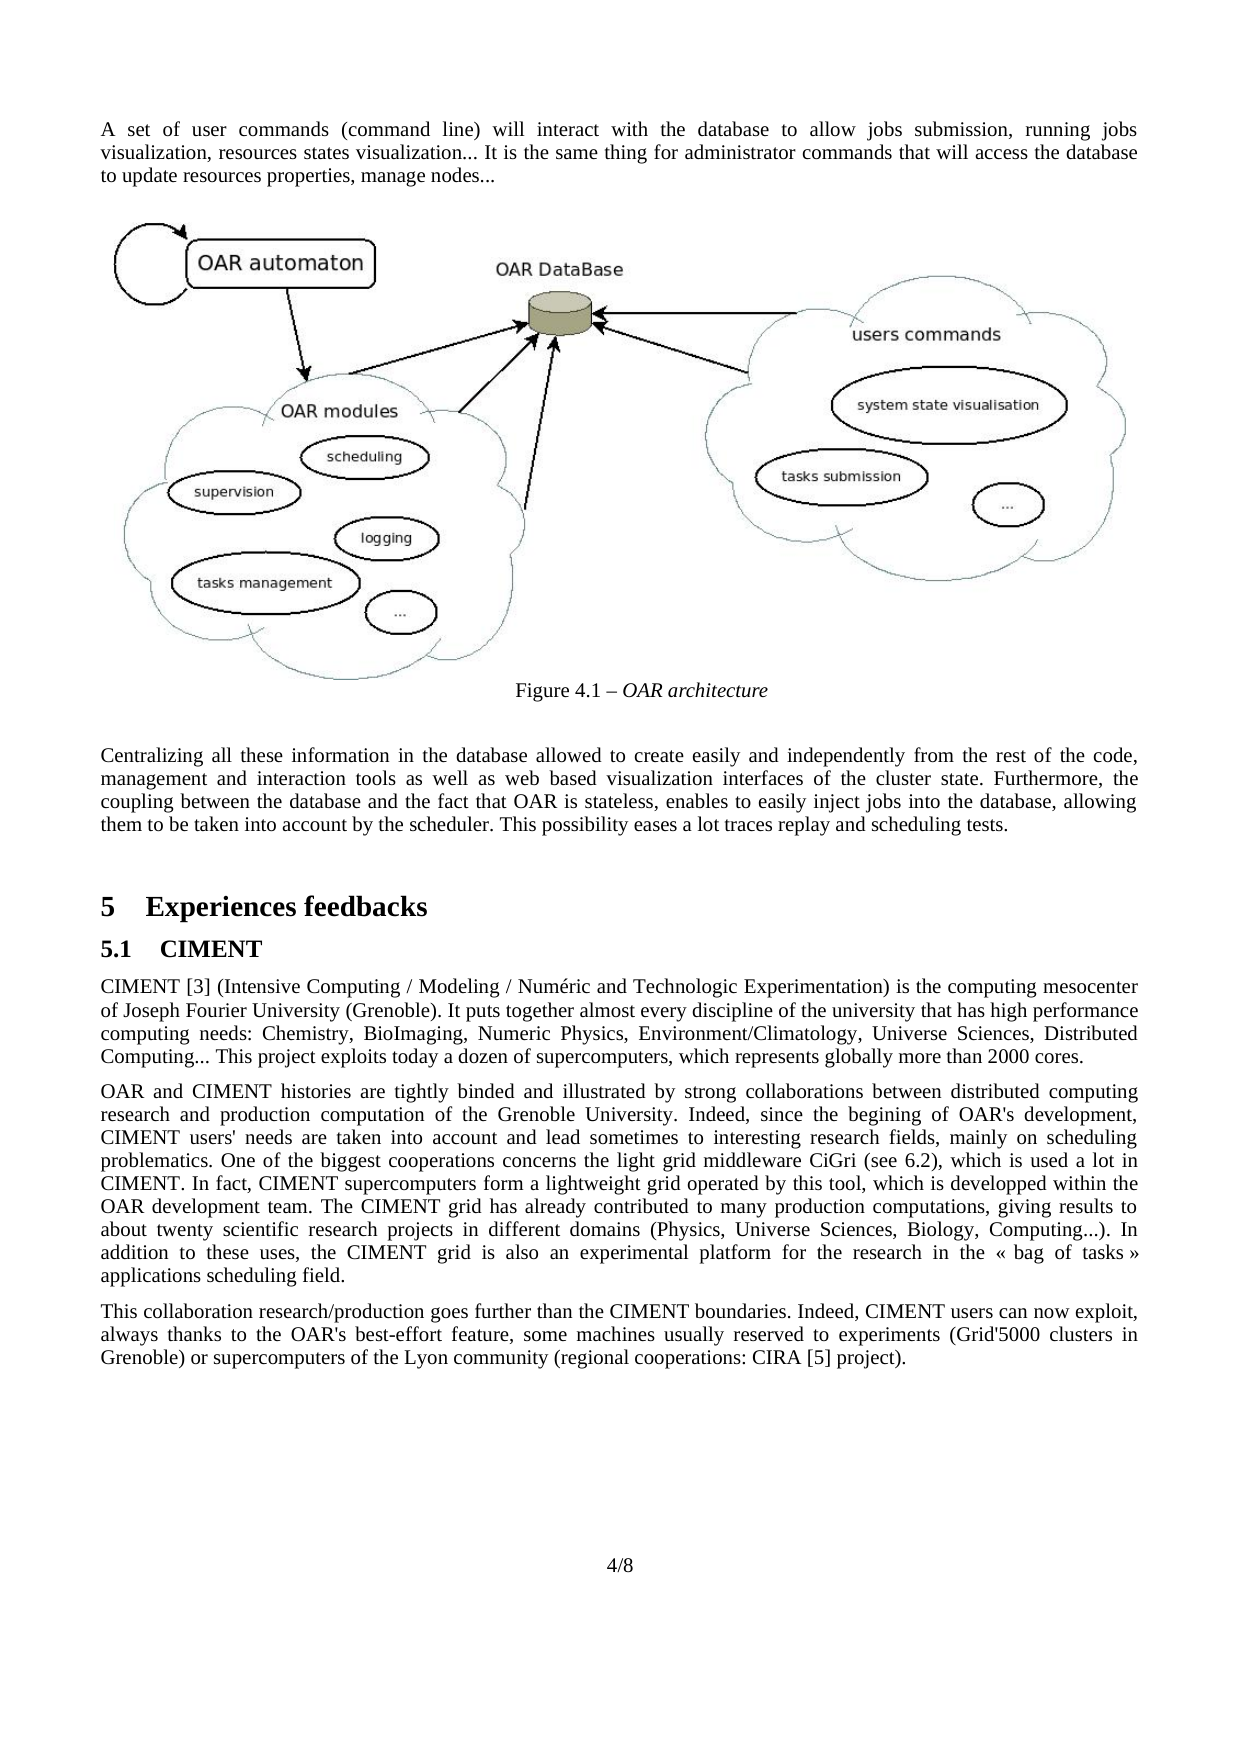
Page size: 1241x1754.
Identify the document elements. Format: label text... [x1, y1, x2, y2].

subtitle Figure 4.1 – OAR architecture [100, 248, 1140, 702]
picture [113, 222, 1127, 680]
text OAR and CIMENT histories are tightly binded and illustrated by strong collaborations between distributed computing research and production computation of the Grenoble University. Indeed, since the begining of OAR's development, CIMENT users' needs are taken into account and lead sometimes to interesting research fields, mainly on scheduling problematics. One of the biggest cooperations concerns the light grid middleware CiGri (see 6.2), which is used a lot in CIMENT. In fact, CIMENT supercomputers form a lightweight grid operated by this tool, which is developped within the OAR development team. The CIMENT grid has already contributed to many production computations, giving results to about twenty scientific research projects in different domains (Physics, Universe Sciences, Biology, Computing...). In addition to these uses, the CIMENT grid is also an experimental platform for the research in the « bag of tasks » applications scheduling field. [100, 1080, 1140, 1287]
text This collaboration research/production goes further than the CIMENT boundaries. Indeed, CIMENT users can now exploit, always thanks to the OAR's best-effort feature, some machines usually reserved to experiments (Grid'5000 clusters in Grenoble) or supercomputers of the Lyon community (regional cooperations: CIRA [5] project). [100, 1300, 1140, 1369]
subtitle CIMENT [100, 935, 1140, 963]
subtitle Experiences feedbacks [100, 890, 1140, 923]
text A set of user commands (command line) will interact with the database to allow jobs submission, running jobs visualization, resources states visualization... It is the same thing for administrator commands that will access the database to update resources properties, manage nodes... [100, 118, 1140, 187]
text CIMENT [3] (Intensive Computing / Modeling / Numéric and Technologic Experimentation) is the computing mesocenter of Joseph Fourier University (Grenoble). It puts together almost every discipline of the university that has high performance computing needs: Chemistry, BioImaging, Numeric Physics, Environment/Climatology, Universe Sciences, Distributed Computing... This project exploits today a dozen of supercomputers, which represents globally more than 2000 cores. [100, 975, 1140, 1067]
text Centralizing all these information in the database allowed to create easily and independently from the rest of the code, management and interaction tools as well as web based visualization interfaces of the cluster state. Furthermore, the coupling between the database and the fact that OAR is stateless, enables to easily inject jobs into the database, allowing them to be taken into account by the scheduler. This possibility eases a lot traces replay and scheduling tests. [100, 744, 1140, 836]
